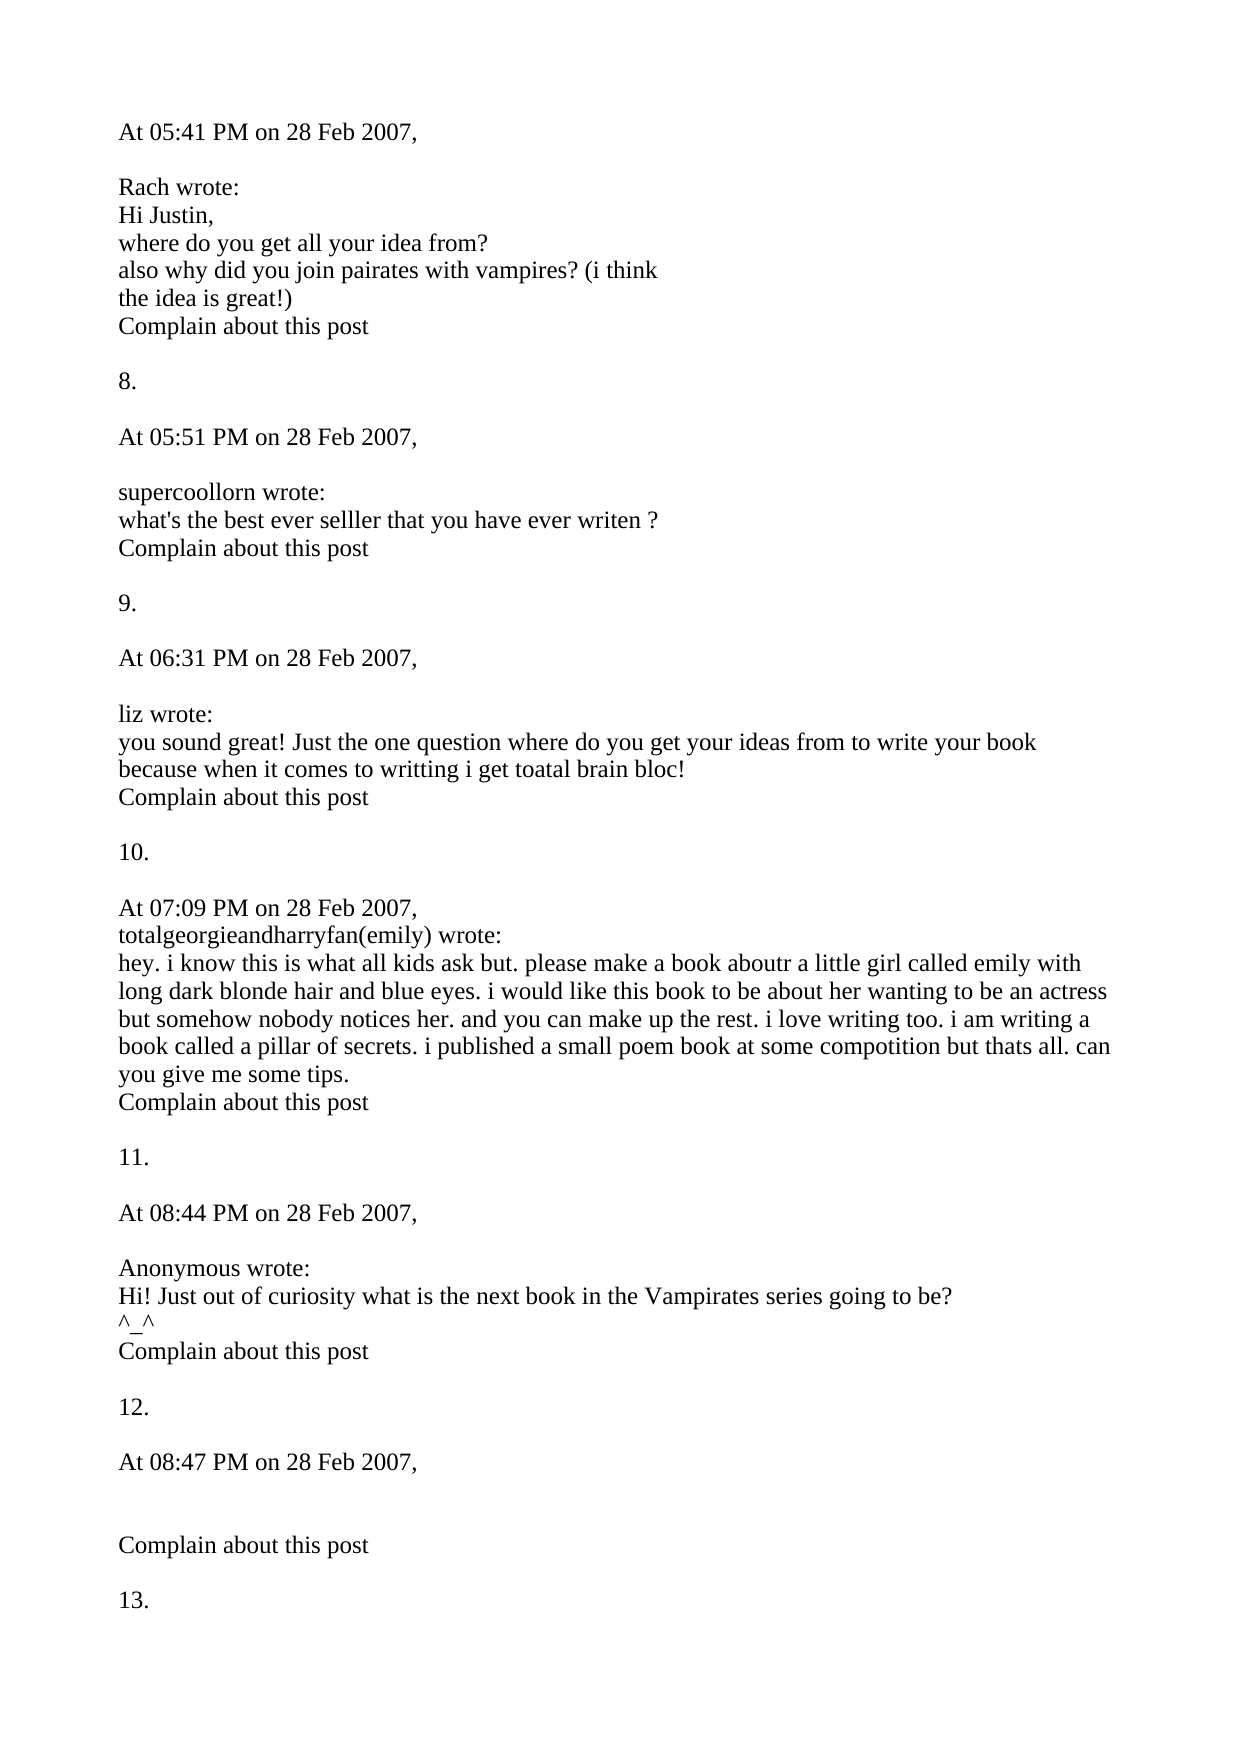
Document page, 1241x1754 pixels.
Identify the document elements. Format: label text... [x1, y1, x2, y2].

text 12. [118, 1393, 1122, 1420]
text Complain about this post [118, 1088, 1122, 1116]
text Anonymous wrote: [118, 1254, 1122, 1282]
text liz wrote: [118, 700, 1122, 728]
text what's the best ever selller that you have ever writen ? [118, 506, 1122, 534]
text Rach wrote: [118, 173, 1122, 201]
text where do you get all your idea from? [118, 229, 1122, 257]
text Complain about this post [118, 534, 1122, 561]
text 9. [118, 589, 1122, 617]
text Hi Justin, [118, 201, 1122, 229]
text you sound great! Just the one question where do you get your ideas from to write your book because when it comes to writting i get toatal brain bloc! [118, 728, 1122, 783]
text also why did you join pairates with vampires? (i think [118, 257, 1122, 284]
text At 08:47 PM on 28 Feb 2007, [118, 1448, 1122, 1476]
text At 06:31 PM on 28 Feb 2007, [118, 644, 1122, 672]
text 11. [118, 1143, 1122, 1171]
text Complain about this post [118, 1337, 1122, 1365]
text ^_^ [118, 1309, 1122, 1337]
text the idea is great!) [118, 284, 1122, 312]
text Complain about this post [118, 312, 1122, 340]
text 13. [118, 1587, 1122, 1614]
text At 05:51 PM on 28 Feb 2007, [118, 423, 1122, 451]
text hey. i know this is what all kids ask but. please make a book aboutr a little girl called emily with long dark blonde hair and blue eyes. i would like this book to be about her wanting to be an actress but somehow nobody notices her. and you can make up the rest. i love writing too. i am writing a book called a pillar of secrets. i published a small poem book at some compotition but thats all. can you give me some tips. [118, 949, 1122, 1088]
text At 07:09 PM on 28 Feb 2007, [118, 894, 1122, 922]
text Complain about this post [118, 1531, 1122, 1559]
text Hi! Just out of curiosity what is the next book in the Vampirates series going to be? [118, 1282, 1122, 1309]
text At 08:44 PM on 28 Feb 2007, [118, 1199, 1122, 1226]
text Complain about this post [118, 783, 1122, 811]
text supercoollorn wrote: [118, 478, 1122, 506]
text At 05:41 PM on 28 Feb 2007, [118, 118, 1122, 146]
text totalgeorgieandharryfan(emily) wrote: [118, 922, 1122, 949]
text 10. [118, 838, 1122, 866]
text 8. [118, 367, 1122, 395]
